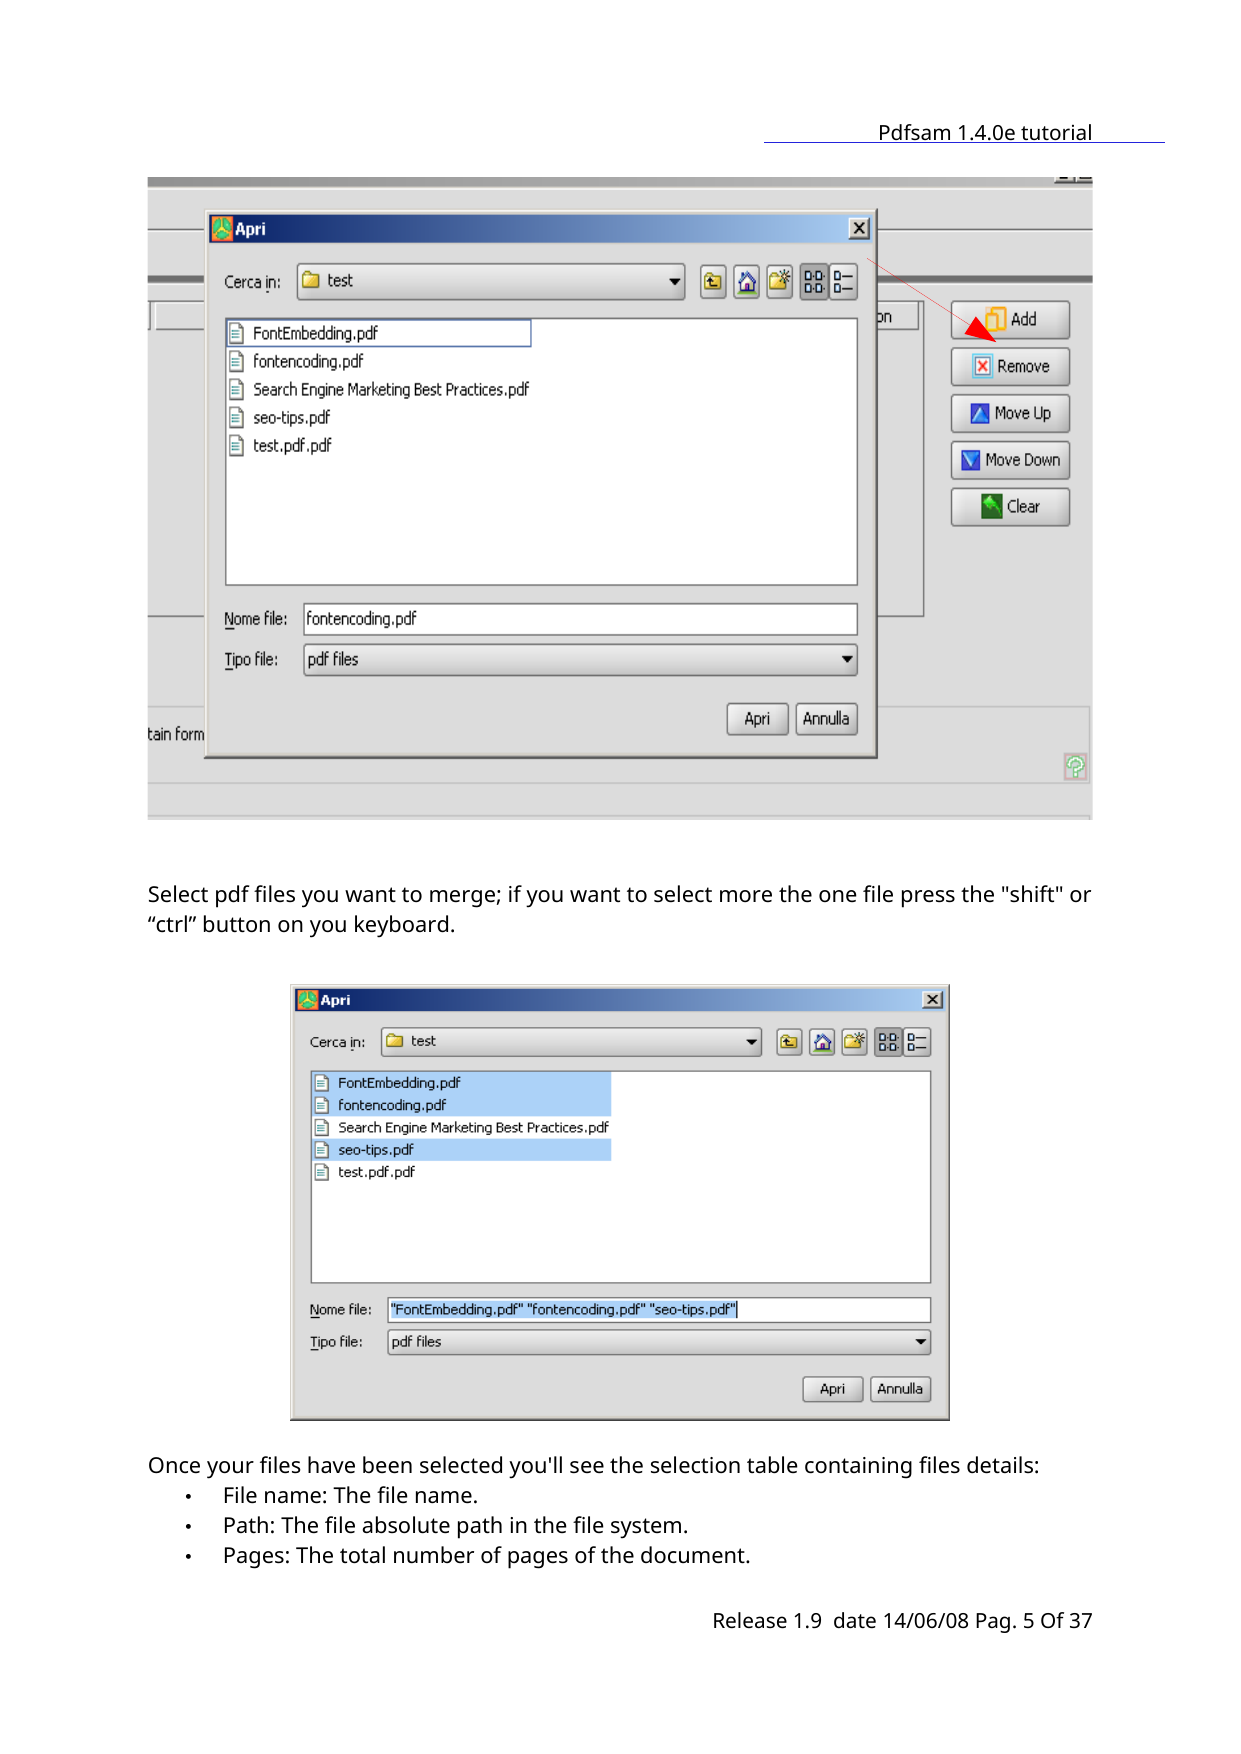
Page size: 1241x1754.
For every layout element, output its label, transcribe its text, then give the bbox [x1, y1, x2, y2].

list Pages: The total number of pages of the document. [185, 1540, 1093, 1570]
text Once your files have been selected you'll see the selection table containing files details: [148, 1451, 1093, 1480]
list Path: The file absolute path in the file system. [185, 1510, 1093, 1540]
list File name: The file name. [185, 1480, 1093, 1510]
text Select pdf files you want to merge; if you want to select more the one file press the "shift" or “ctrl” button on you keyboard. [148, 879, 1093, 939]
picture [290, 984, 950, 1421]
